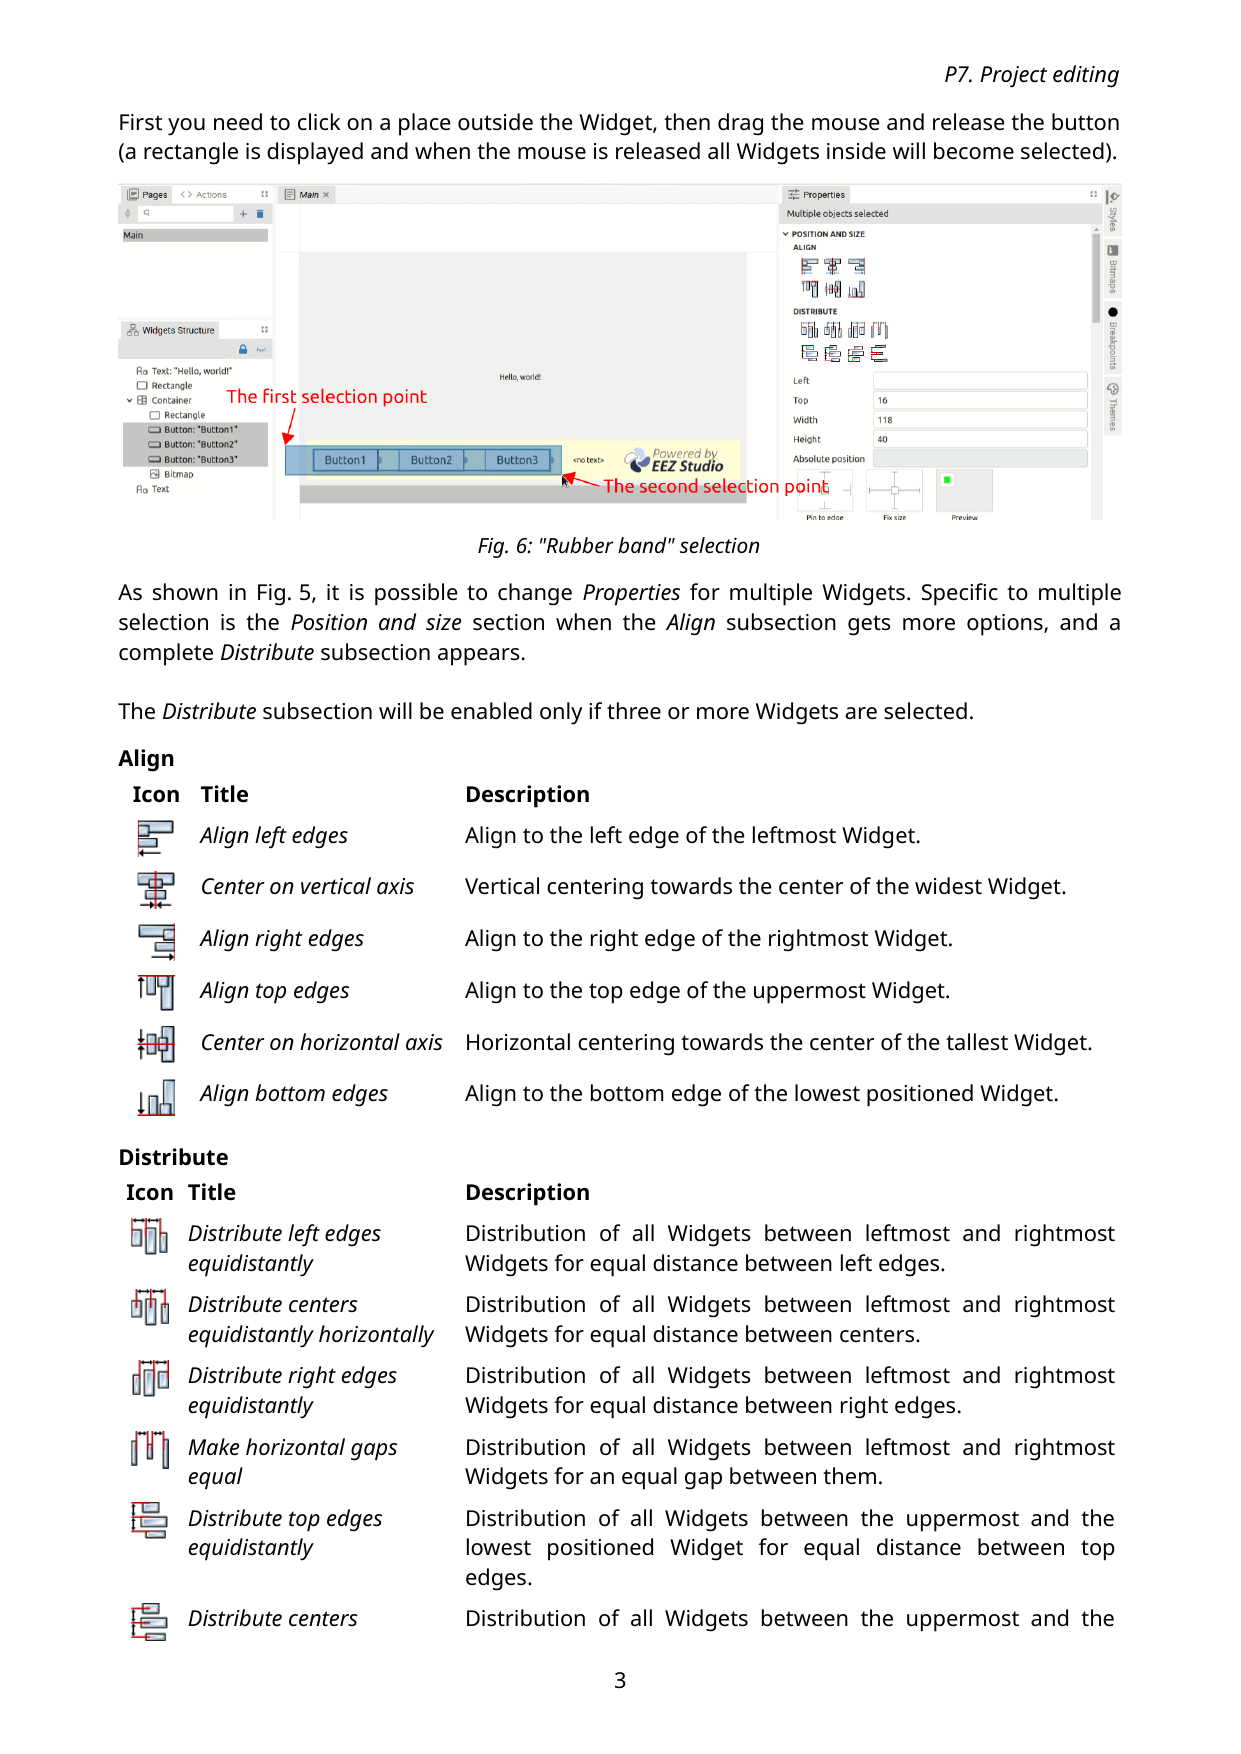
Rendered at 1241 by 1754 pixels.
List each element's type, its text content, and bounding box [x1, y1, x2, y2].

table_cell [118, 1497, 182, 1502]
table_cell Distribution of all Widgets between leftmost and rightmost Widgets for equal distance between centers. [459, 1284, 1122, 1355]
picture [131, 1360, 169, 1398]
table_header Title [182, 1171, 459, 1213]
table_cell [118, 1284, 182, 1355]
table_header Title [195, 773, 459, 814]
table_cell [118, 1598, 182, 1647]
table_cell Distribute left edges equidistantly [182, 1213, 459, 1284]
table_header Description [459, 1171, 1122, 1213]
picture [137, 975, 175, 1012]
table_cell [118, 1073, 195, 1124]
text Fig. 6: "Rubber band" selection [118, 520, 1122, 560]
table_cell Distribute right edges equidistantly [182, 1355, 459, 1426]
table_header Icon [118, 1171, 182, 1213]
table_cell Distribution of all Widgets between leftmost and rightmost Widgets for equal distance between right edges. [459, 1355, 1122, 1426]
picture [118, 183, 1123, 520]
table_cell Align bottom edges [195, 1073, 459, 1124]
table_cell [118, 1021, 195, 1073]
table_cell [118, 814, 195, 866]
table_cell [118, 866, 195, 917]
table_cell Distribute centers [182, 1598, 459, 1647]
table_cell Align top edges [195, 969, 459, 1021]
text As shown in Fig. 5, it is possible to change Properties for multiple Widgets. Specific to multiple selection is the Position and size section when the Align subsection gets more options, and a complete Distribute subsection appears. [118, 577, 1122, 667]
text First you need to click on a place outside the Widget, then drag the mouse and release the button (a rectangle is displayed and when the mouse is released all Widgets inside will become selected). [118, 107, 1122, 166]
table_cell Distribution of all Widgets between leftmost and rightmost Widgets for equal distance between left edges. [459, 1213, 1122, 1284]
picture [137, 820, 175, 857]
picture [131, 1603, 169, 1641]
table_cell Align left edges [195, 814, 459, 866]
table_cell [118, 969, 195, 1021]
text Align [118, 743, 1122, 773]
table_header Description [459, 773, 1122, 814]
picture [131, 1502, 169, 1540]
table_cell Align right edges [195, 918, 459, 969]
table_cell Align to the top edge of the uppermost Widget. [459, 969, 1122, 1021]
table_cell [118, 1426, 182, 1497]
table_cell Distribution of all Widgets between leftmost and rightmost Widgets for an equal gap between them. [459, 1426, 1122, 1497]
table_cell Center on vertical axis [195, 866, 459, 917]
picture [131, 1289, 169, 1327]
table_cell Align to the bottom edge of the lowest positioned Widget. [459, 1073, 1122, 1124]
table_cell Make horizontal gaps equal [182, 1426, 459, 1497]
table_cell Align to the left edge of the leftmost Widget. [459, 814, 1122, 866]
table_cell Distribute centers equidistantly horizontally [182, 1284, 459, 1355]
table_cell Align to the right edge of the rightmost Widget. [459, 918, 1122, 969]
table_cell [118, 1503, 182, 1598]
table_cell Distribution of all Widgets between the uppermost and the lowest positioned Widget for equal distance between top edges. [459, 1497, 1122, 1598]
picture [137, 871, 175, 909]
text The Distribute subsection will be enabled only if three or more Widgets are selected. [118, 696, 1122, 726]
text Distribute [118, 1142, 1122, 1171]
table_cell Distribute top edges equidistantly [182, 1497, 459, 1598]
table_cell Horizontal centering towards the center of the tallest Widget. [459, 1021, 1122, 1073]
table_cell [118, 1213, 182, 1284]
picture [137, 1026, 175, 1064]
picture [137, 1078, 175, 1116]
table_header Icon [118, 773, 195, 814]
table_cell Vertical centering towards the center of the widest Widget. [459, 866, 1122, 917]
picture [131, 1431, 169, 1469]
picture [131, 1218, 169, 1256]
table_cell Distribution of all Widgets between the uppermost and the [459, 1598, 1122, 1647]
table_cell Center on horizontal axis [195, 1021, 459, 1073]
table_cell [118, 918, 195, 969]
table_cell [118, 1355, 182, 1426]
picture [137, 923, 175, 961]
